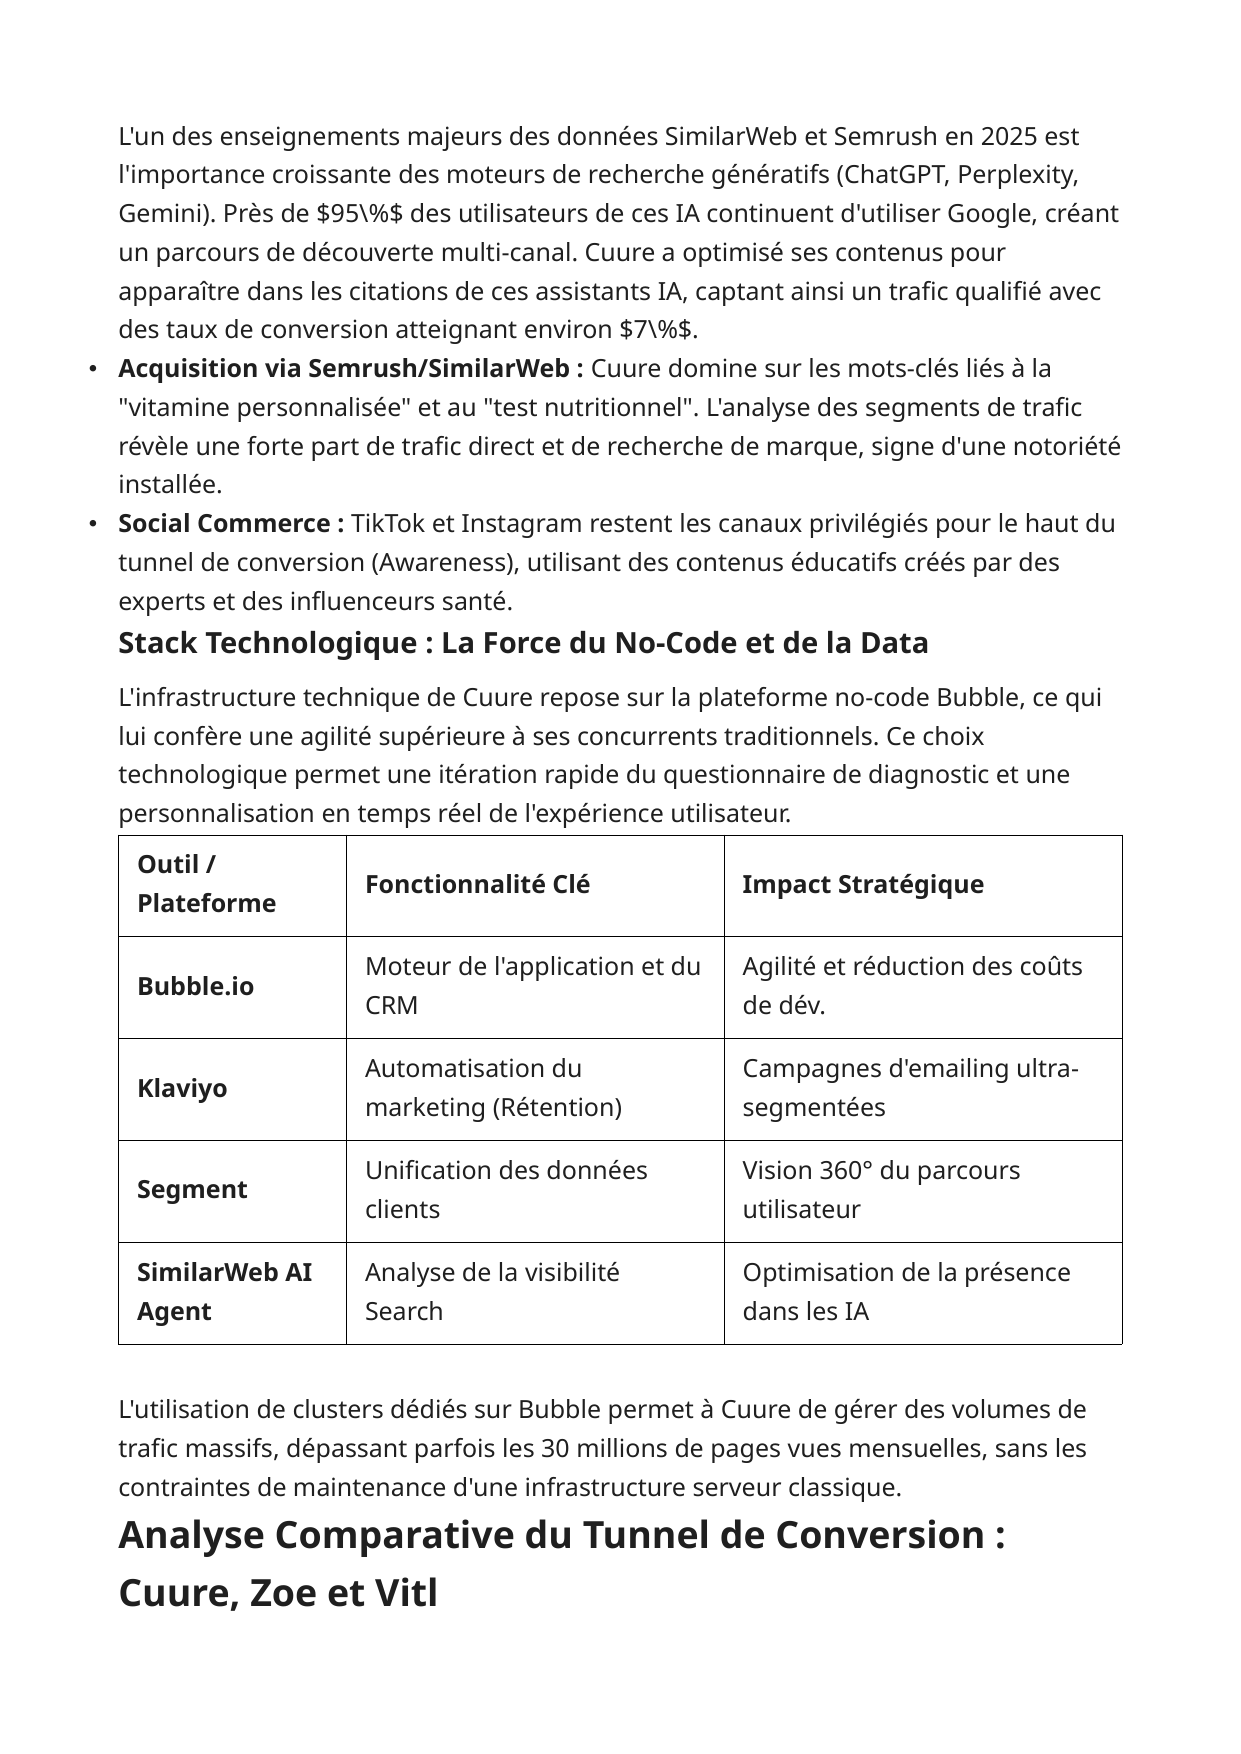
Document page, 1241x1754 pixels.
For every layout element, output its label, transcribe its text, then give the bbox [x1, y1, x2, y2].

table_cell Moteur de l'application et du CRM [347, 937, 724, 1038]
table_cell Campagnes d'emailing ultra-segmentées [725, 1039, 1122, 1140]
table_cell Agilité et réduction des coûts de dév. [725, 937, 1122, 1038]
list Social Commerce : TikTok et Instagram restent les canaux privilégiés pour le haut du tunnel de conversion (Awareness), utilisant des contenus éducatifs créés par des experts et des influenceurs santé. [118, 506, 1122, 617]
table_header Outil / Plateforme [119, 836, 346, 936]
table_cell SimilarWeb AI Agent [119, 1243, 346, 1344]
list Acquisition via Semrush/SimilarWeb : Cuure domine sur les mots-clés liés à la "vitamine personnalisée" et au "test nutritionnel". L'analyse des segments de trafic révèle une forte part de trafic direct et de recherche de marque, signe d'une notoriété installée. [118, 351, 1122, 501]
table_cell Analyse de la visibilité Search [347, 1243, 724, 1344]
subtitle Stack Technologique : La Force du No-Code et de la Data [118, 622, 1122, 662]
table_cell Optimisation de la présence dans les IA [725, 1243, 1122, 1344]
table_header Fonctionnalité Clé [347, 836, 724, 936]
text L'utilisation de clusters dédiés sur Bubble permet à Cuure de gérer des volumes de trafic massifs, dépassant parfois les 30 millions de pages vues mensuelles, sans les contraintes de maintenance d'une infrastructure serveur classique. [118, 1392, 1122, 1503]
table_cell Segment [119, 1141, 346, 1242]
table_cell Unification des données clients [347, 1141, 724, 1242]
subtitle Analyse Comparative du Tunnel de Conversion : Cuure, Zoe et Vitl [118, 1508, 1122, 1617]
text L'un des enseignements majeurs des données SimilarWeb et Semrush en 2025 est l'importance croissante des moteurs de recherche génératifs (ChatGPT, Perplexity, Gemini). Près de $95\%$ des utilisateurs de ces IA continuent d'utiliser Google, créant un parcours de découverte multi-canal. Cuure a optimisé ses contenus pour apparaître dans les citations de ces assistants IA, captant ainsi un trafic qualifié avec des taux de conversion atteignant environ $7\%$. [118, 118, 1122, 346]
table_cell Automatisation du marketing (Rétention) [347, 1039, 724, 1140]
text L'infrastructure technique de Cuure repose sur la plateforme no-code Bubble, ce qui lui confère une agilité supérieure à ses concurrents traditionnels. Ce choix technologique permet une itération rapide du questionnaire de diagnostic et une personnalisation en temps réel de l'expérience utilisateur. [118, 679, 1122, 830]
table_cell Vision 360° du parcours utilisateur [725, 1141, 1122, 1242]
table_cell Klaviyo [119, 1039, 346, 1140]
table_cell Bubble.io [119, 937, 346, 1038]
table_header Impact Stratégique [725, 836, 1122, 936]
